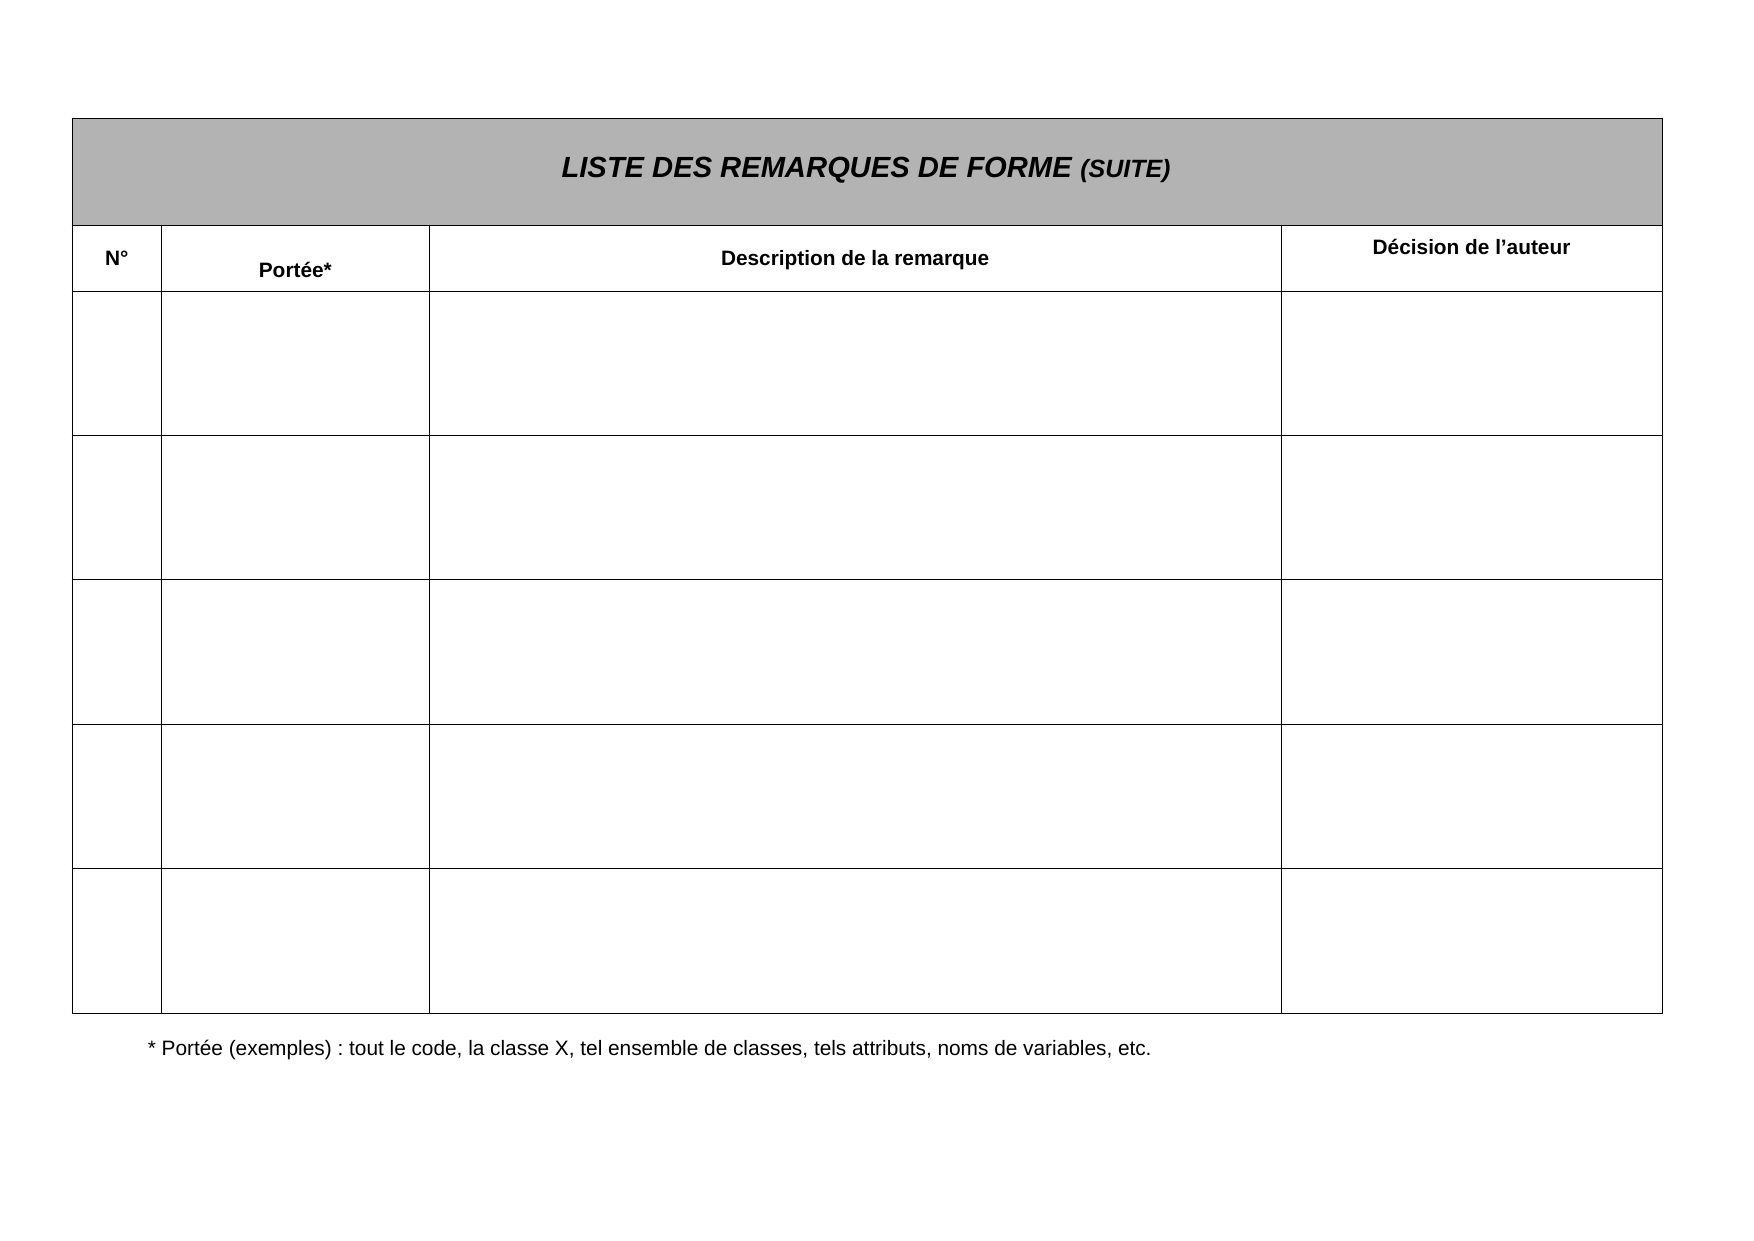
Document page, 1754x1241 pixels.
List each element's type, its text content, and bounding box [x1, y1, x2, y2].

table_cell [162, 725, 429, 868]
table_cell [1282, 725, 1662, 868]
table_cell Description de la remarque [430, 226, 1281, 291]
table_cell [430, 292, 1281, 435]
table_cell N° [73, 226, 161, 291]
table_cell [162, 292, 429, 435]
table_cell [73, 292, 161, 435]
table_cell [430, 436, 1281, 579]
table_cell Décision de l’auteur [1282, 226, 1662, 291]
table_cell [1282, 436, 1662, 579]
table_cell [73, 725, 161, 868]
table_cell [162, 869, 429, 1013]
table_cell [162, 436, 429, 579]
table_cell [162, 580, 429, 724]
table_cell [430, 725, 1281, 868]
table_cell [430, 580, 1281, 724]
table_cell [73, 869, 161, 1013]
table_cell Portée* [162, 226, 429, 291]
table_cell [73, 436, 161, 579]
table_cell [1282, 292, 1662, 435]
table_cell [73, 580, 161, 724]
table_cell LISTE DES REMARQUES DE FORME (SUITE) [73, 119, 1662, 225]
table_cell [430, 869, 1281, 1013]
text * Portée (exemples) : tout le code, la classe X, tel ensemble de classes, tels attributs, noms de variables, etc. [148, 1037, 1606, 1060]
table_cell [1282, 580, 1662, 724]
table_cell [1282, 869, 1662, 1013]
